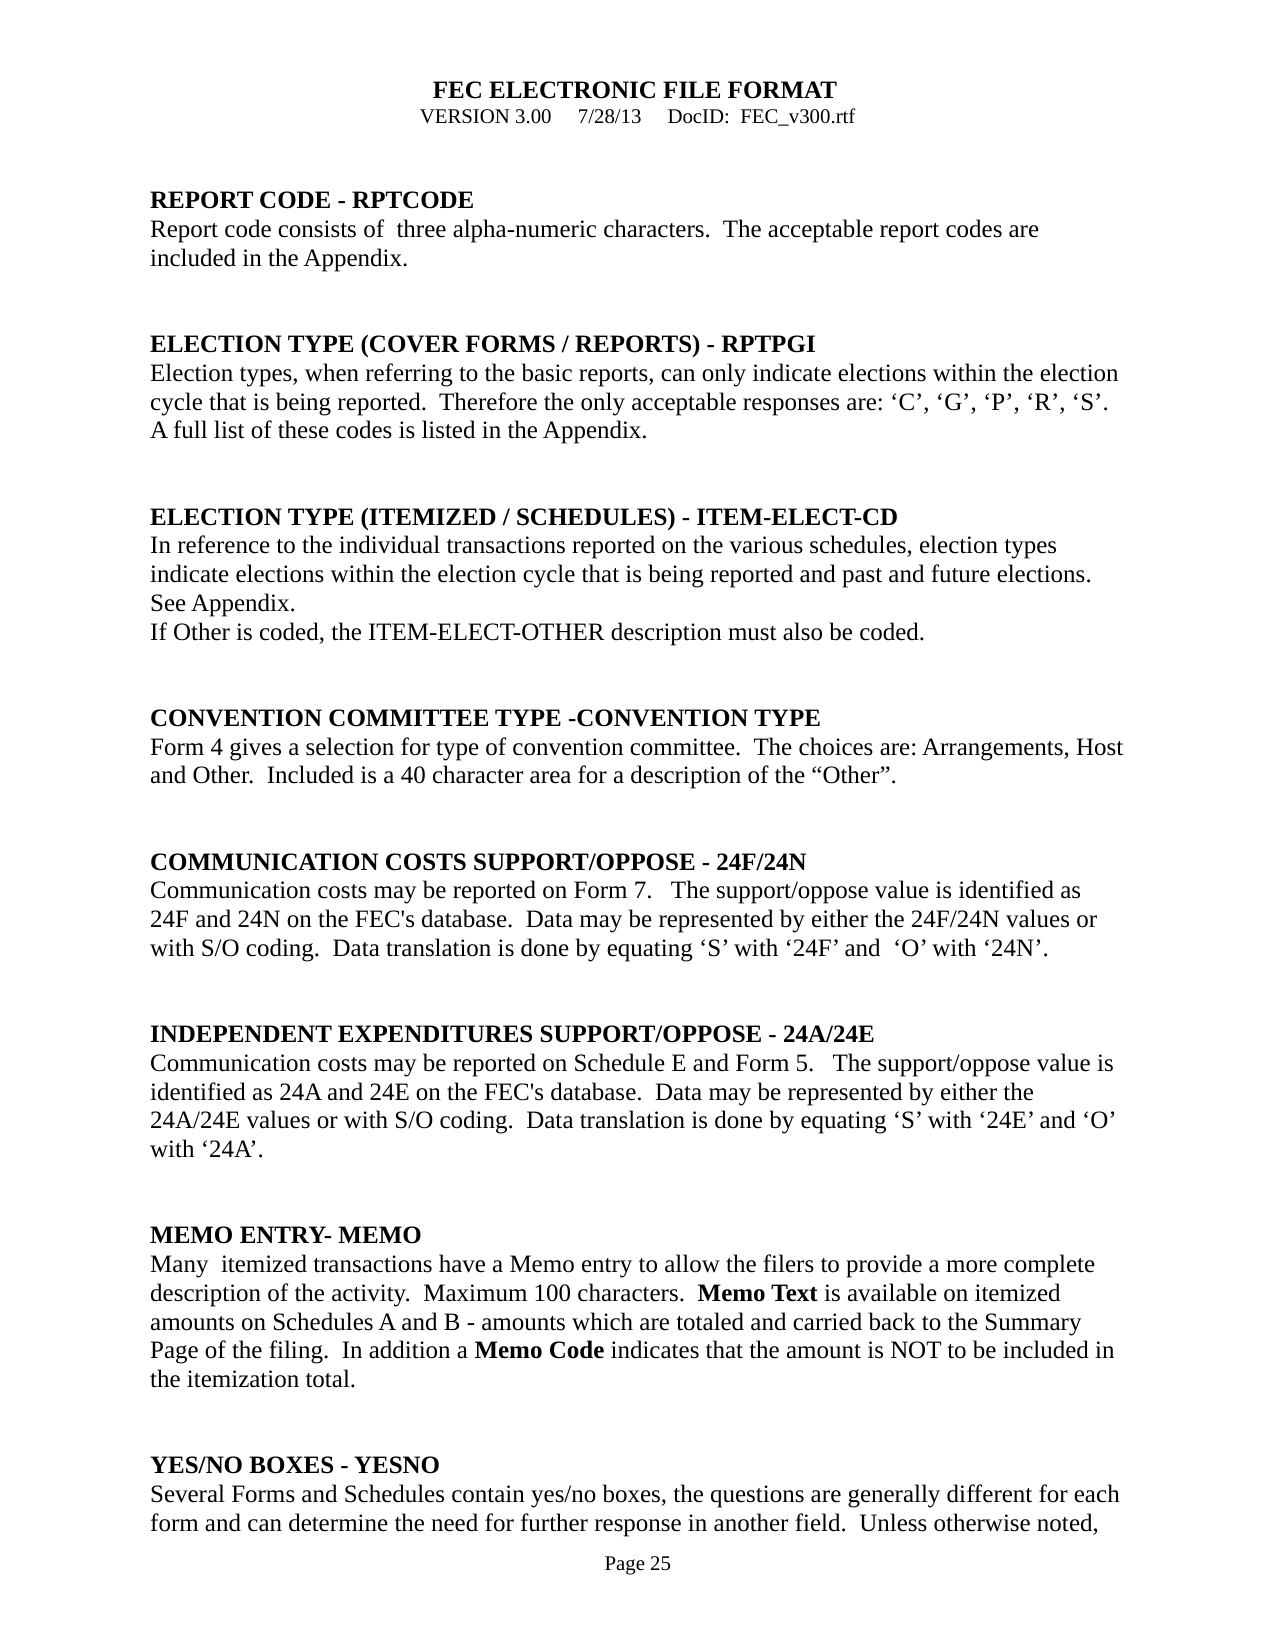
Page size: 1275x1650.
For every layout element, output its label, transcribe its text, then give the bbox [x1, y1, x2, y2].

text Several Forms and Schedules contain yes/no boxes, the questions are generally different for each form and can determine the need for further response in another field. Unless otherwise noted, [150, 1479, 1125, 1537]
text If Other is coded, the ITEM-ELECT-OTHER description must also be coded. [150, 617, 1125, 645]
text In reference to the individual transactions reported on the various schedules, election types indicate elections within the election cycle that is being reported and past and future elections. See Appendix. [150, 530, 1125, 617]
text YES/NO BOXES - YESNO [150, 1450, 1125, 1479]
text Report code consists of three alpha-numeric characters. The acceptable report codes are included in the Appendix. [150, 214, 1125, 272]
text COMMUNICATION COSTS SUPPORT/OPPOSE - 24F/24N [150, 847, 1125, 875]
text REPORT CODE - RPTCODE [150, 185, 1125, 214]
text ELECTION TYPE (COVER FORMS / REPORTS) - RPTPGI [150, 329, 1125, 358]
text Form 4 gives a selection for type of convention committee. The choices are: Arrangements, Host and Other. Included is a 40 character area for a description of the “Other”. [150, 732, 1125, 789]
text Communication costs may be reported on Form 7. The support/oppose value is identified as 24F and 24N on the FEC's database. Data may be represented by either the 24F/24N values or with S/O coding. Data translation is done by equating ‘S’ with ‘24F’ and ‘O’ with ‘24N’. [150, 875, 1125, 962]
text Election types, when referring to the basic reports, can only indicate elections within the election cycle that is being reported. Therefore the only acceptable responses are: ‘C’, ‘G’, ‘P’, ‘R’, ‘S’. A full list of these codes is listed in the Appendix. [150, 358, 1125, 444]
text CONVENTION COMMITTEE TYPE -CONVENTION TYPE [150, 703, 1125, 732]
text MEMO ENTRY- MEMO [150, 1220, 1125, 1249]
text ELECTION TYPE (ITEMIZED / SCHEDULES) - ITEM-ELECT-CD [150, 502, 1125, 530]
text Many itemized transactions have a Memo entry to allow the filers to provide a more complete description of the activity. Maximum 100 characters. Memo Text is available on itemized amounts on Schedules A and B - amounts which are totaled and carried back to the Summary Page of the filing. In addition a Memo Code indicates that the amount is NOT to be included in the itemization total. [150, 1249, 1125, 1393]
text INDEPENDENT EXPENDITURES SUPPORT/OPPOSE - 24A/24E [150, 1019, 1125, 1048]
text Communication costs may be reported on Schedule E and Form 5. The support/oppose value is identified as 24A and 24E on the FEC's database. Data may be represented by either the 24A/24E values or with S/O coding. Data translation is done by equating ‘S’ with ‘24E’ and ‘O’ with ‘24A’. [150, 1048, 1125, 1163]
